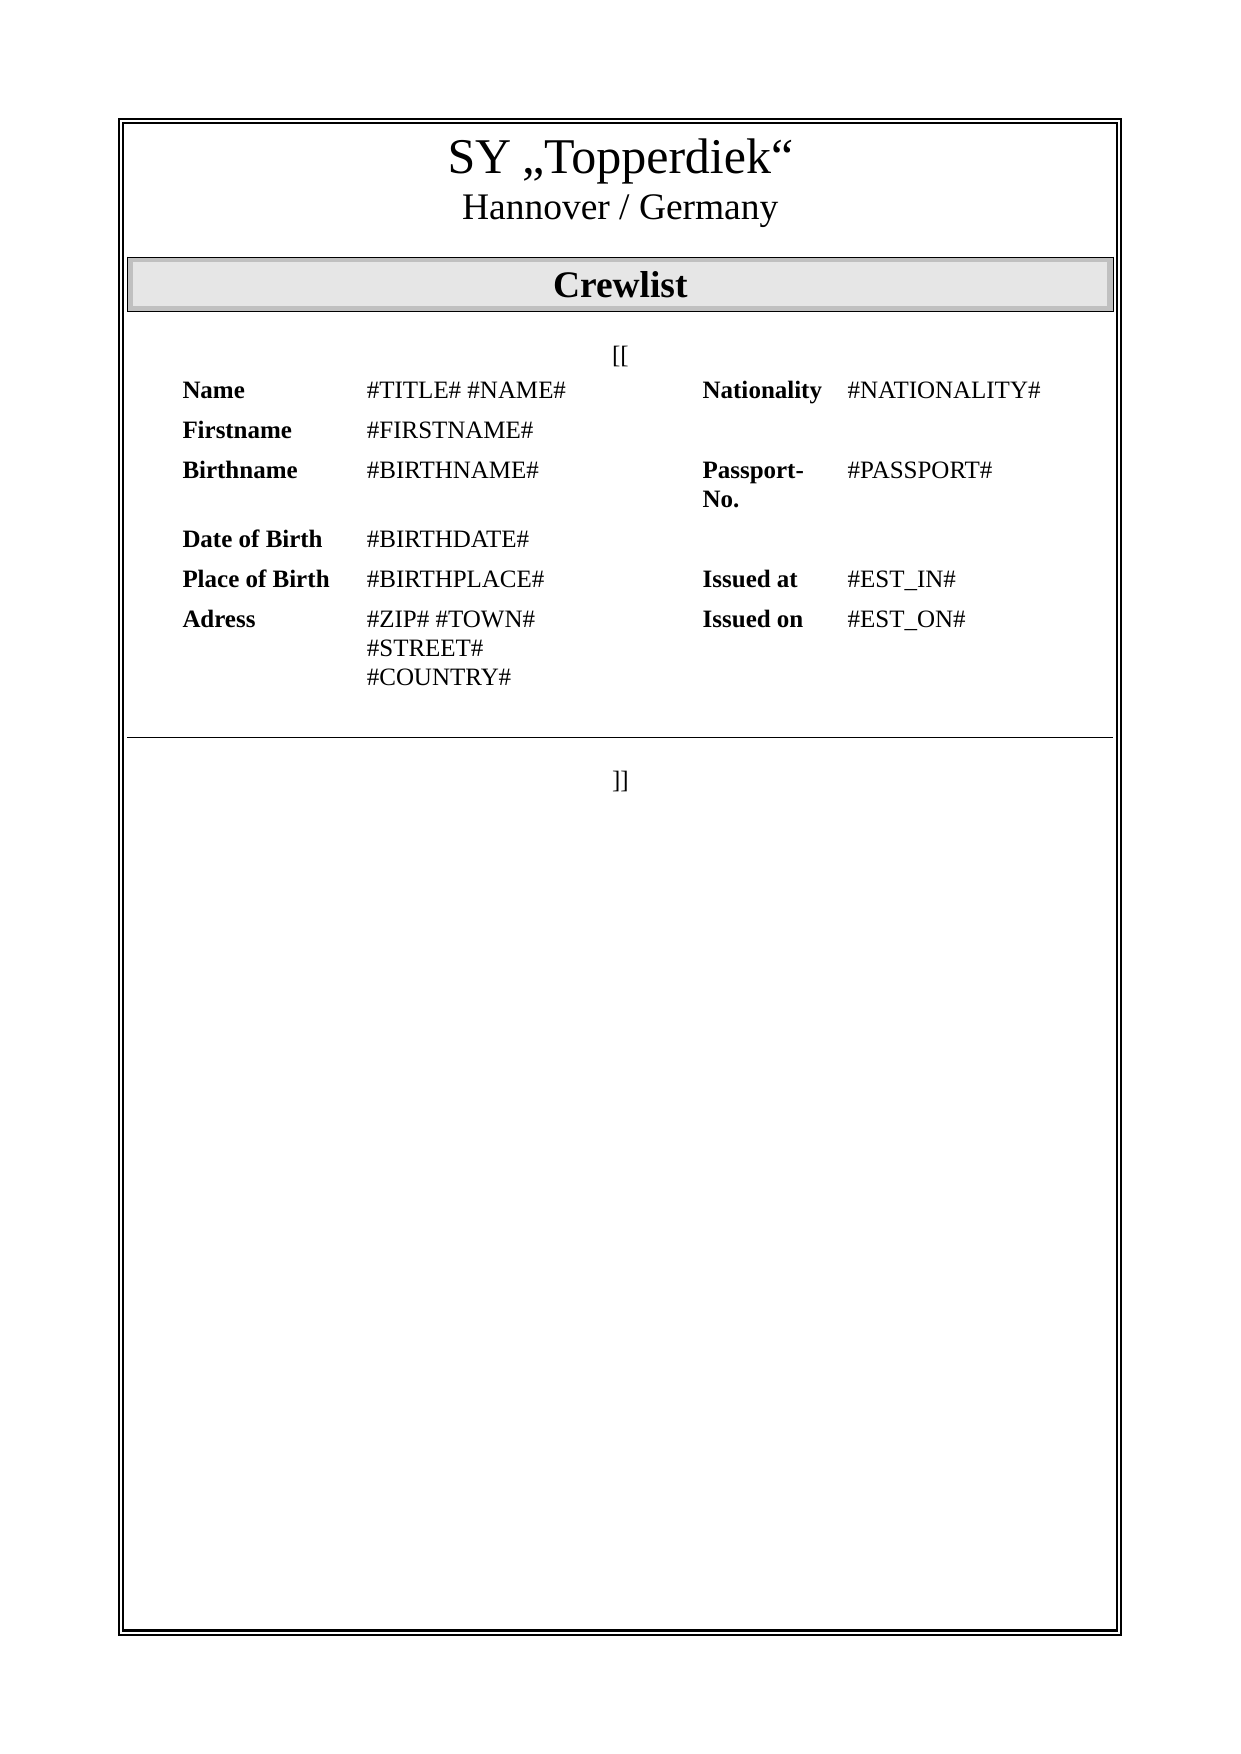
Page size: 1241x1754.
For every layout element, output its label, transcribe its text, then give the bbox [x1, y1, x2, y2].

table_header Nationality [697, 369, 842, 409]
table_cell #EST_IN# [842, 559, 1064, 599]
table_cell #EST_ON# [842, 599, 1064, 696]
text [[ [127, 340, 1113, 369]
table_cell Adress [177, 599, 361, 696]
table_cell [697, 409, 842, 449]
table_cell Firstname [177, 409, 361, 449]
table_cell Issued on [697, 599, 842, 696]
table_header Crewlist [128, 258, 1113, 311]
table_cell Passport-No. [697, 449, 842, 518]
table_cell Issued at [697, 559, 842, 599]
table_cell [697, 518, 842, 558]
table_header [127, 696, 1113, 737]
table_cell #BIRTHDATE# [361, 518, 697, 558]
table_cell Date of Birth [177, 518, 361, 558]
table_cell #FIRSTNAME# [361, 409, 697, 449]
text ]] [127, 766, 1113, 794]
table_header #NATIONALITY# [842, 369, 1064, 409]
text SY „Topperdiek“ Hannover / Germany [127, 127, 1113, 228]
table_cell #BIRTHNAME# [361, 449, 697, 518]
table_cell [842, 409, 1064, 449]
table_header Name [177, 369, 361, 409]
table_cell Birthname [177, 449, 361, 518]
table_header #TITLE# #NAME# [361, 369, 697, 409]
table_cell #PASSPORT# [842, 449, 1064, 518]
table_cell Place of Birth [177, 559, 361, 599]
table_cell #BIRTHPLACE# [361, 559, 697, 599]
table_cell [842, 518, 1064, 558]
table_cell #ZIP# #TOWN# #STREET# #COUNTRY# [361, 599, 697, 696]
